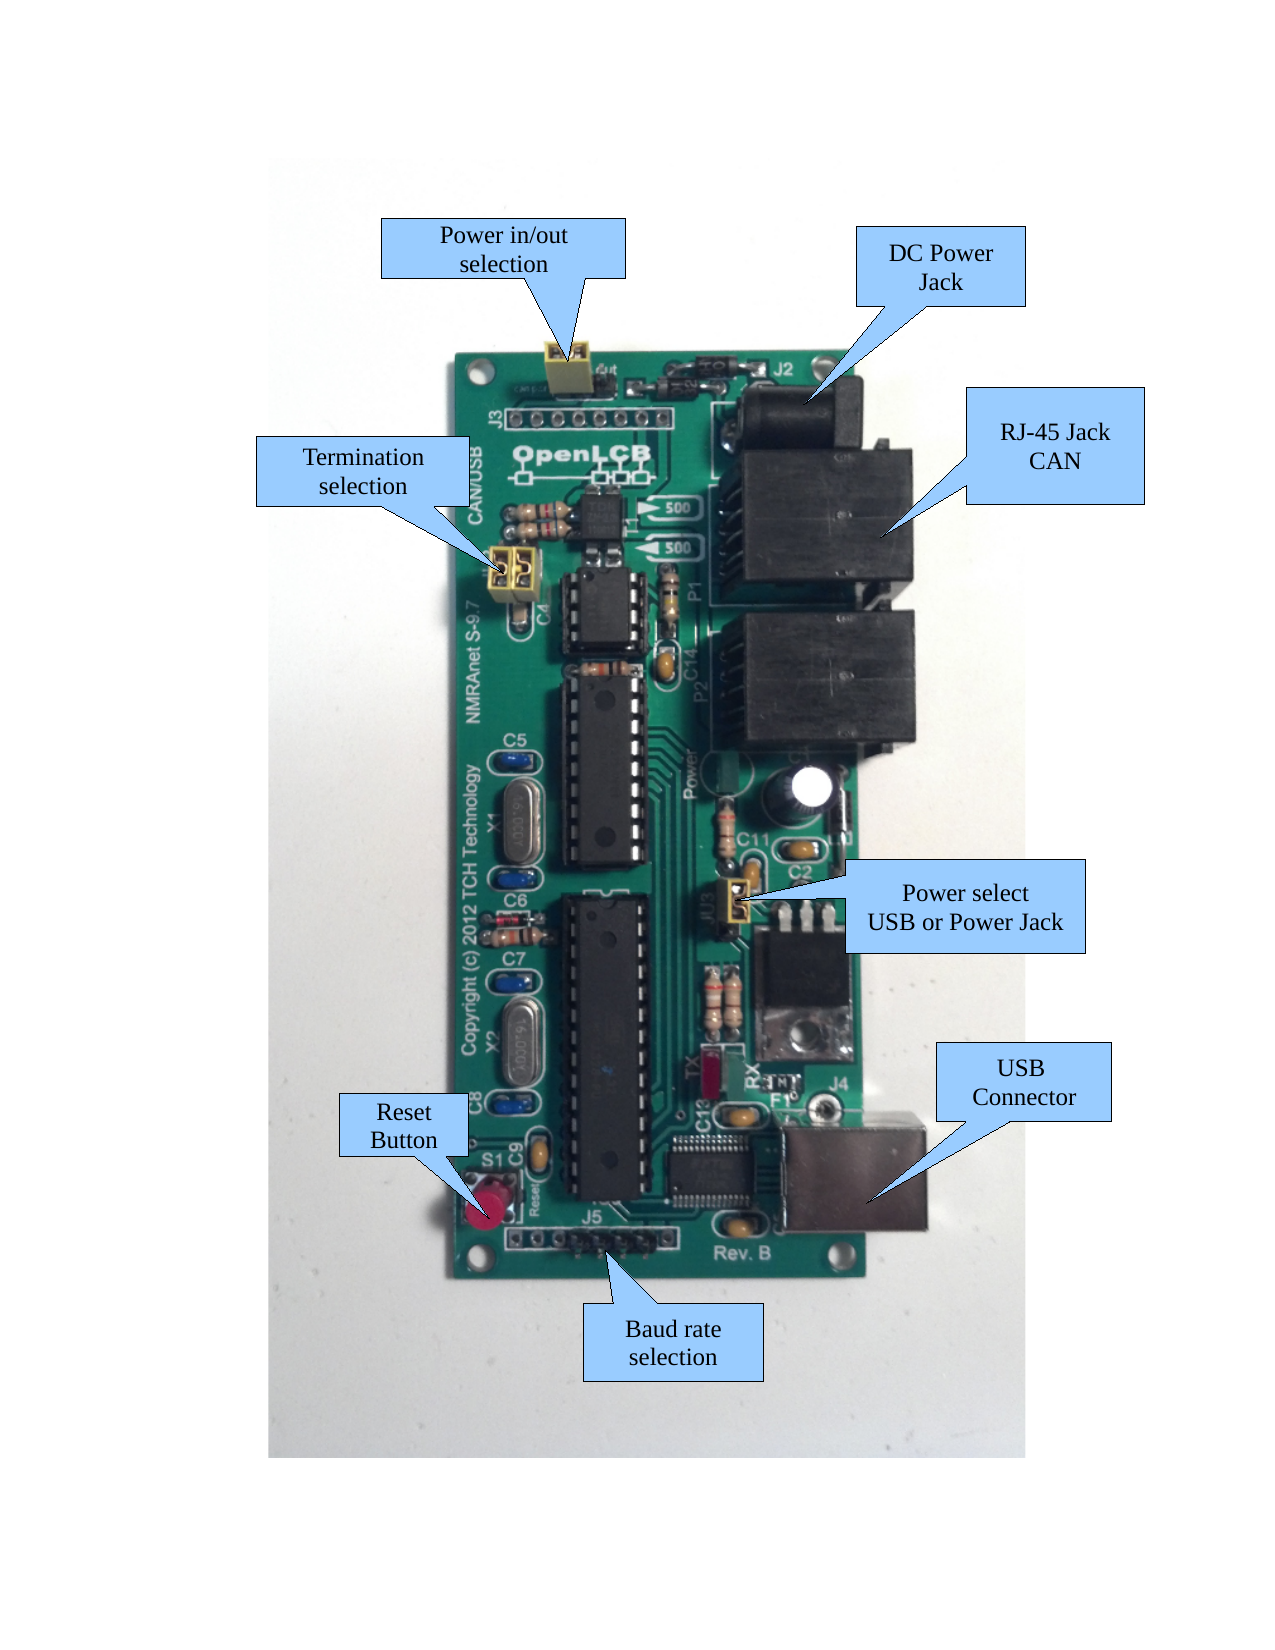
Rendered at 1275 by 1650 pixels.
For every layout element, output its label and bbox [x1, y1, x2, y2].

picture [268, 158, 1026, 1458]
